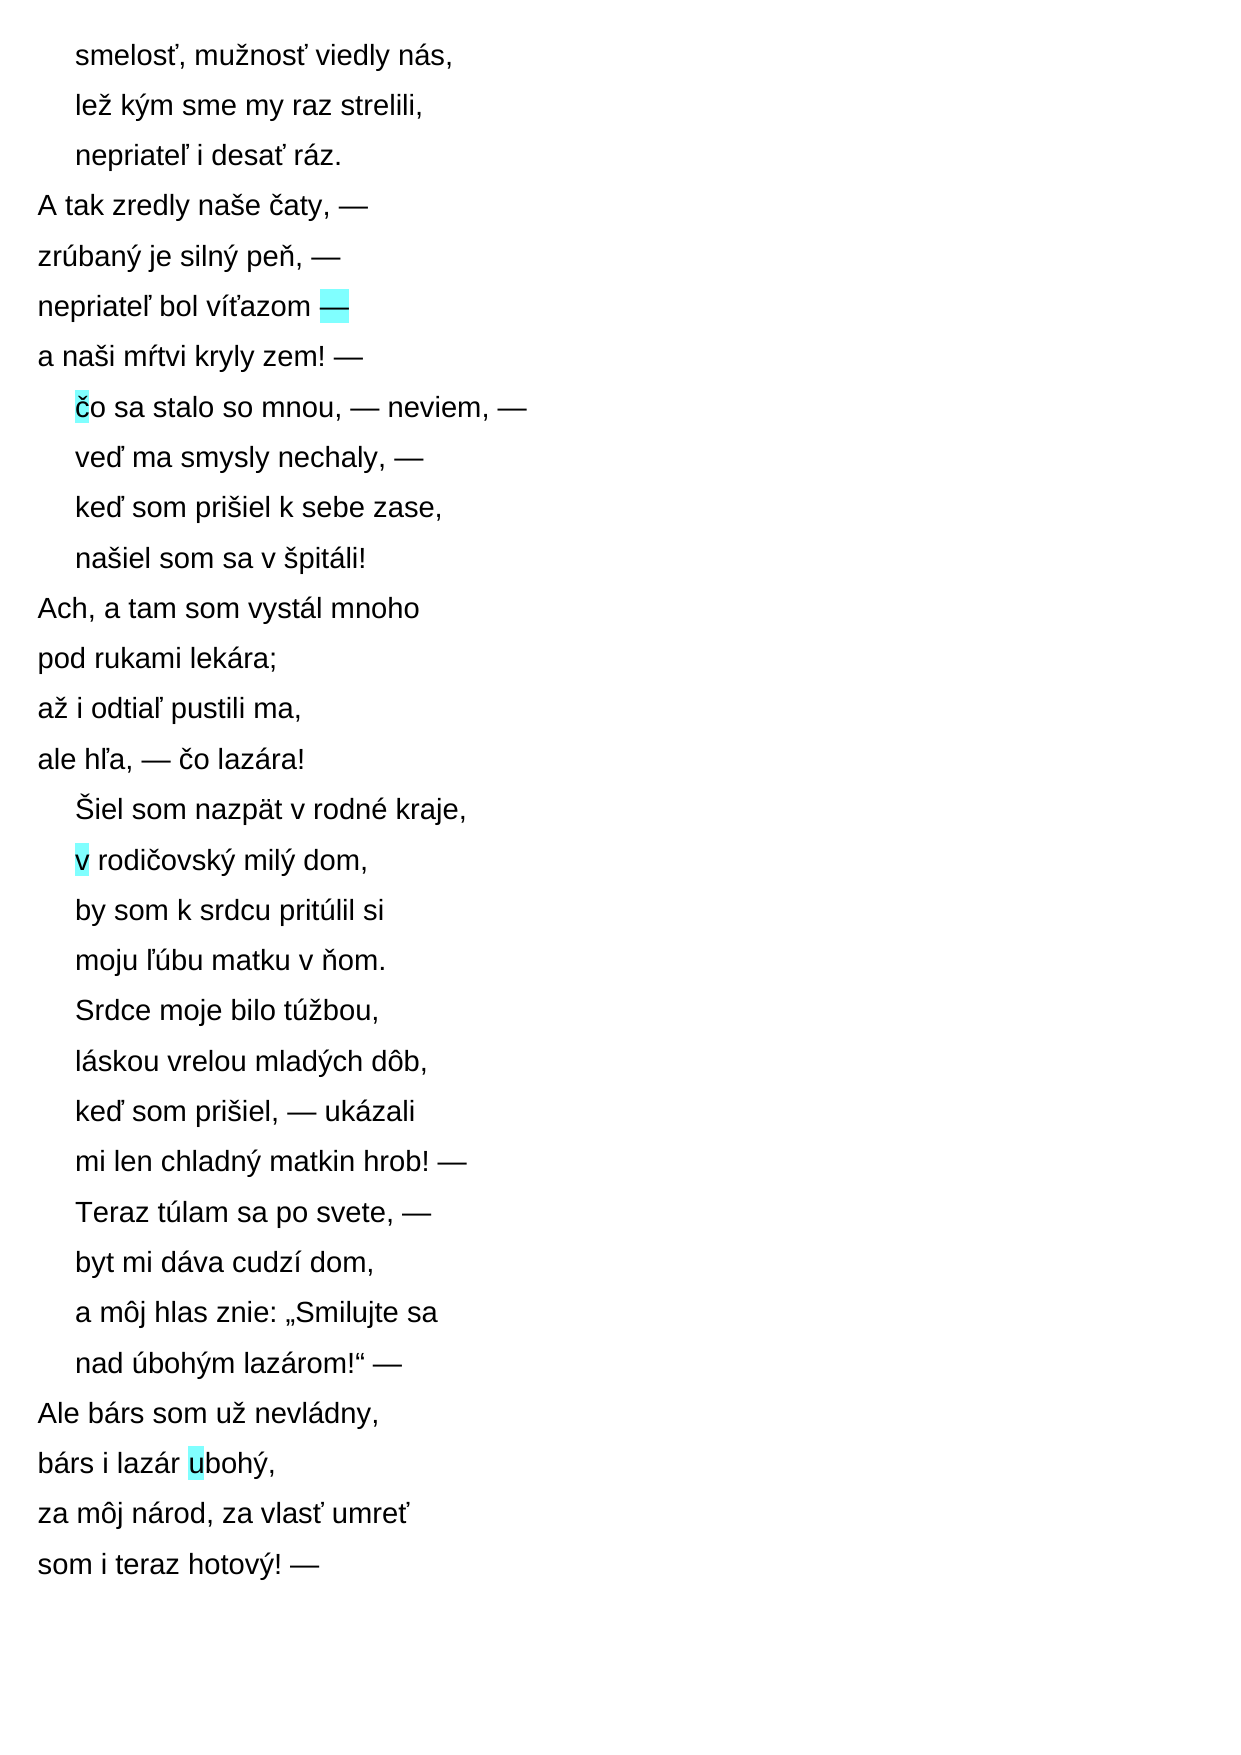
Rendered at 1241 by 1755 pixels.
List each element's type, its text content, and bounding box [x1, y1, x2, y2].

text Srdce moje bilo túžbou, [37, 993, 1130, 1027]
text pod rukami lekára; [37, 641, 1130, 675]
text bárs i lazár ubohý, [37, 1446, 1130, 1480]
text smelosť, mužnosť viedly nás, [37, 37, 1130, 71]
text Ach, a tam som vystál mnoho [37, 591, 1130, 624]
text čo sa stalo so mnou, — neviem, — [37, 390, 1130, 423]
text a môj hlas znie: „Smilujte sa [37, 1295, 1130, 1329]
text ale hľa, — čo lazára! [37, 742, 1130, 775]
text Teraz túlam sa po svete, — [37, 1195, 1130, 1228]
text A tak zredly naše čaty, — [37, 188, 1130, 222]
text zrúbaný je silný peň, — [37, 239, 1130, 272]
text mi len chladný matkin hrob! — [37, 1144, 1130, 1178]
text nepriateľ i desať ráz. [37, 138, 1130, 172]
text keď som prišiel k sebe zase, [37, 490, 1130, 524]
text a naši mŕtvi kryly zem! — [37, 339, 1130, 373]
text nepriateľ bol víťazom — [37, 289, 1130, 323]
text Ale bárs som už nevládny, [37, 1396, 1130, 1429]
text nad úbohým lazárom!“ — [37, 1346, 1130, 1379]
text našiel som sa v špitáli! [37, 541, 1130, 574]
text moju ľúbu matku v ňom. [37, 943, 1130, 977]
text byt mi dáva cudzí dom, [37, 1245, 1130, 1278]
text za môj národ, za vlasť umreť [37, 1497, 1130, 1530]
text lež kým sme my raz strelili, [37, 88, 1130, 121]
text veď ma smysly nechaly, — [37, 440, 1130, 473]
text by som k srdcu pritúlil si [37, 893, 1130, 926]
text láskou vrelou mladých dôb, [37, 1044, 1130, 1077]
text až i odtiaľ pustili ma, [37, 692, 1130, 725]
text v rodičovský milý dom, [37, 842, 1130, 876]
text Šiel som nazpät v rodné kraje, [37, 792, 1130, 826]
text keď som prišiel, — ukázali [37, 1094, 1130, 1128]
text som i teraz hotový! — [37, 1547, 1130, 1580]
